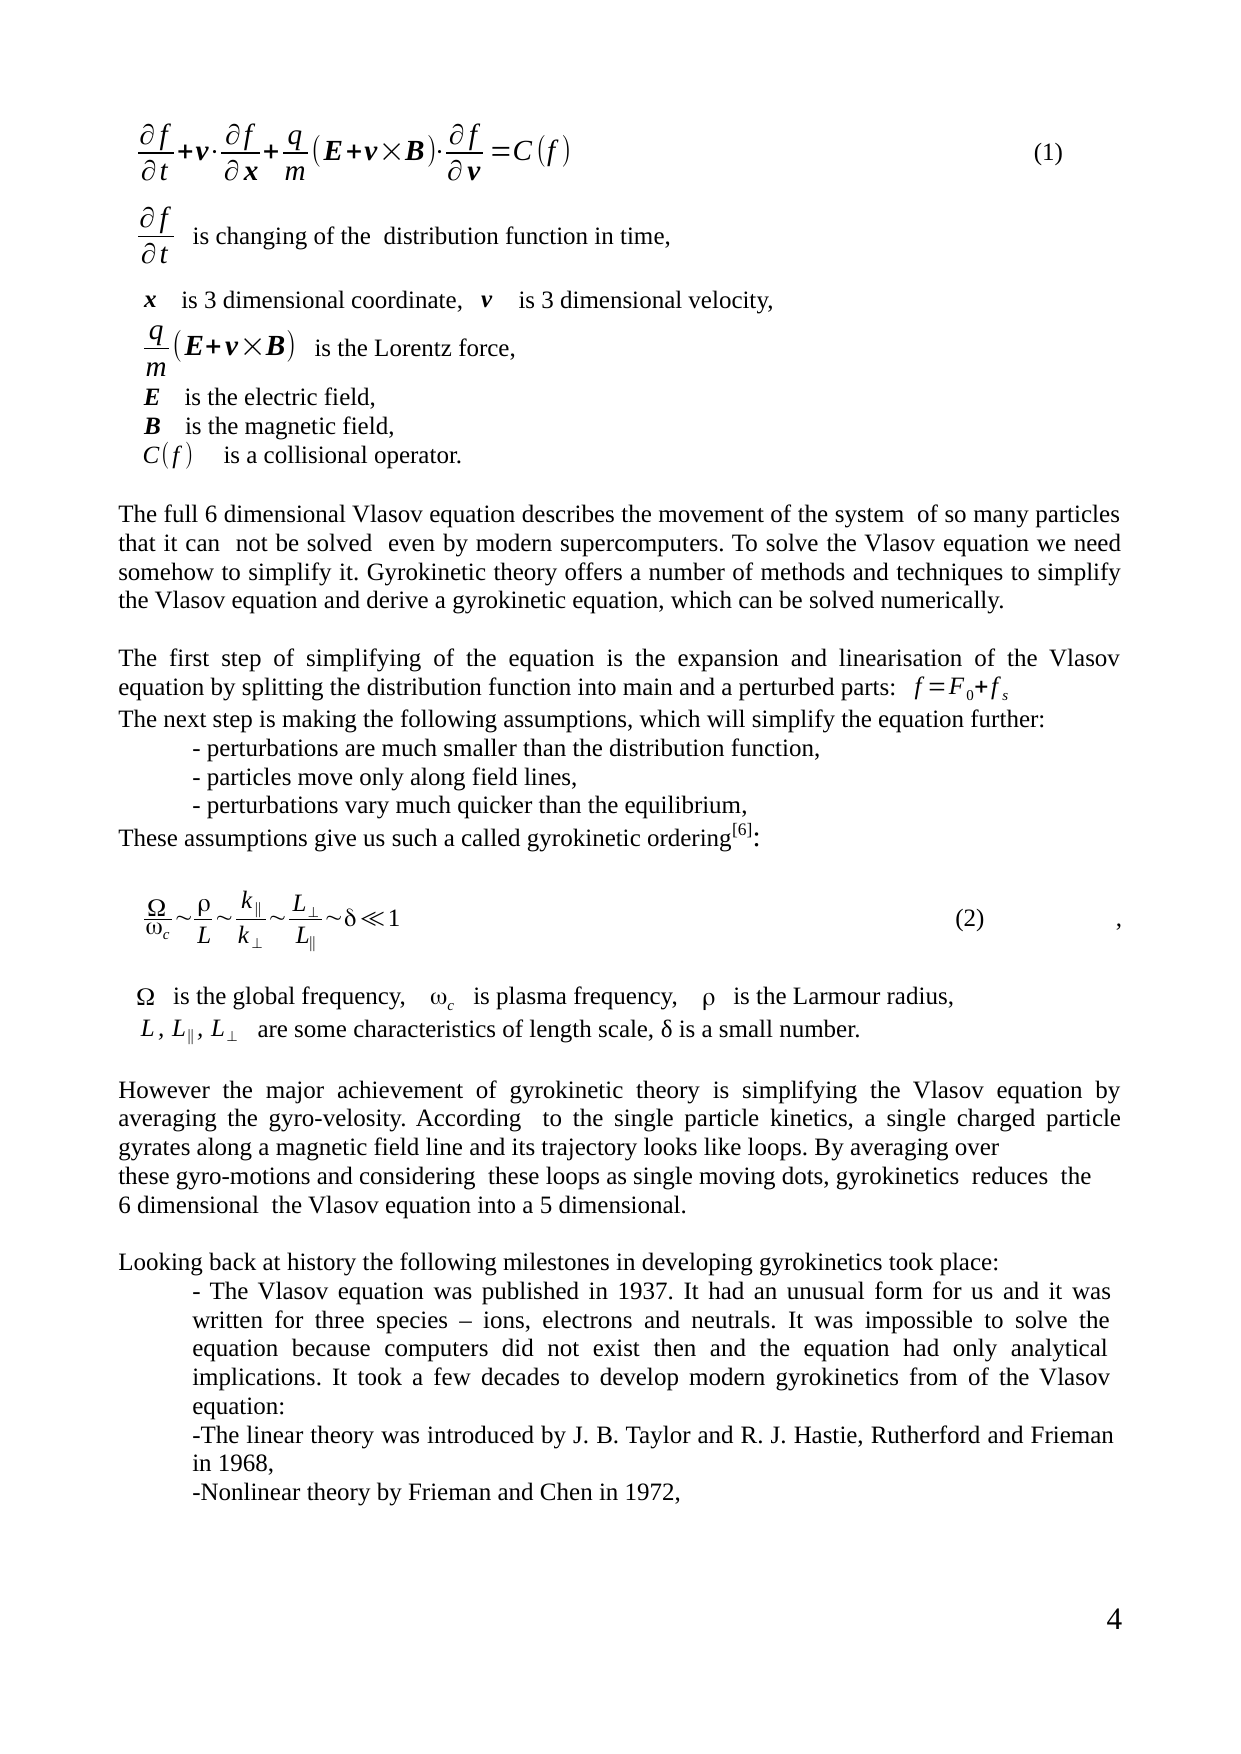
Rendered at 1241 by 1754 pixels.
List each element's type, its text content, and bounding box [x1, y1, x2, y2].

text - particles move only along field lines, [118, 762, 1122, 790]
text -Nonlinear theory by Frieman and Chen in 1972, [118, 1477, 1122, 1506]
text (2) , [118, 886, 1122, 952]
text are some characteristics of length scale, δ is a small number. [118, 1014, 1122, 1046]
text is changing of the distribution function in time, [118, 201, 1122, 270]
text these gyro-motions and considering these loops as single moving dots, gyrokinetics reduces the [118, 1161, 1122, 1190]
text is the electric field, [118, 382, 1122, 411]
text The next step is making the following assumptions, which will simplify the equation further: [118, 704, 1122, 733]
text - perturbations vary much quicker than the equilibrium, [118, 790, 1122, 819]
text The full 6 dimensional Vlasov equation describes the movement of the system of so many particles that it can not be solved even by modern supercomputers. To solve the Vlasov equation we need somehow to simplify it. Gyrokinetic theory offers a number of methods and techniques to simplify the Vlasov equation and derive a gyrokinetic equation, which can be solved numerically. [118, 499, 1122, 614]
text - perturbations are much smaller than the distribution function, [118, 733, 1122, 762]
text is a collisional operator. [118, 440, 1122, 470]
text - The Vlasov equation was published in 1937. It had an unusual form for us and it was written for three species – ions, electrons and neutrals. It was impossible to solve the equation because computers did not exist then and the equation had only analytical implications. It took a few decades to develop modern gyrokinetics from of the Vlasov equation: [118, 1276, 1122, 1420]
text Looking back at history the following milestones in developing gyrokinetics took place: [118, 1247, 1122, 1276]
text 6 dimensional the Vlasov equation into a 5 dimensional. [118, 1190, 1122, 1218]
text is the global frequency, is plasma frequency, is the Larmour radius, [118, 981, 1122, 1014]
text These assumptions give us such a called gyrokinetic ordering[6]: [118, 819, 1122, 853]
text (1) [118, 118, 1122, 187]
text However the major achievement of gyrokinetic theory is simplifying the Vlasov equation by averaging the gyro-velosity. According to the single particle kinetics, a single charged particle gyrates along a magnetic field line and its trajectory looks like loops. By averaging over [118, 1075, 1122, 1161]
text -The linear theory was introduced by J. B. Taylor and R. J. Hastie, Rutherford and Frieman in 1968, [118, 1420, 1122, 1477]
text is the Lorentz force, [118, 313, 1122, 382]
text The first step of simplifying of the equation is the expansion and linearisation of the Vlasov equation by splitting the distribution function into main and a perturbed parts: [118, 643, 1122, 704]
text is 3 dimensional coordinate, is 3 dimensional velocity, [118, 285, 1122, 313]
text is the magnetic field, [118, 411, 1122, 440]
